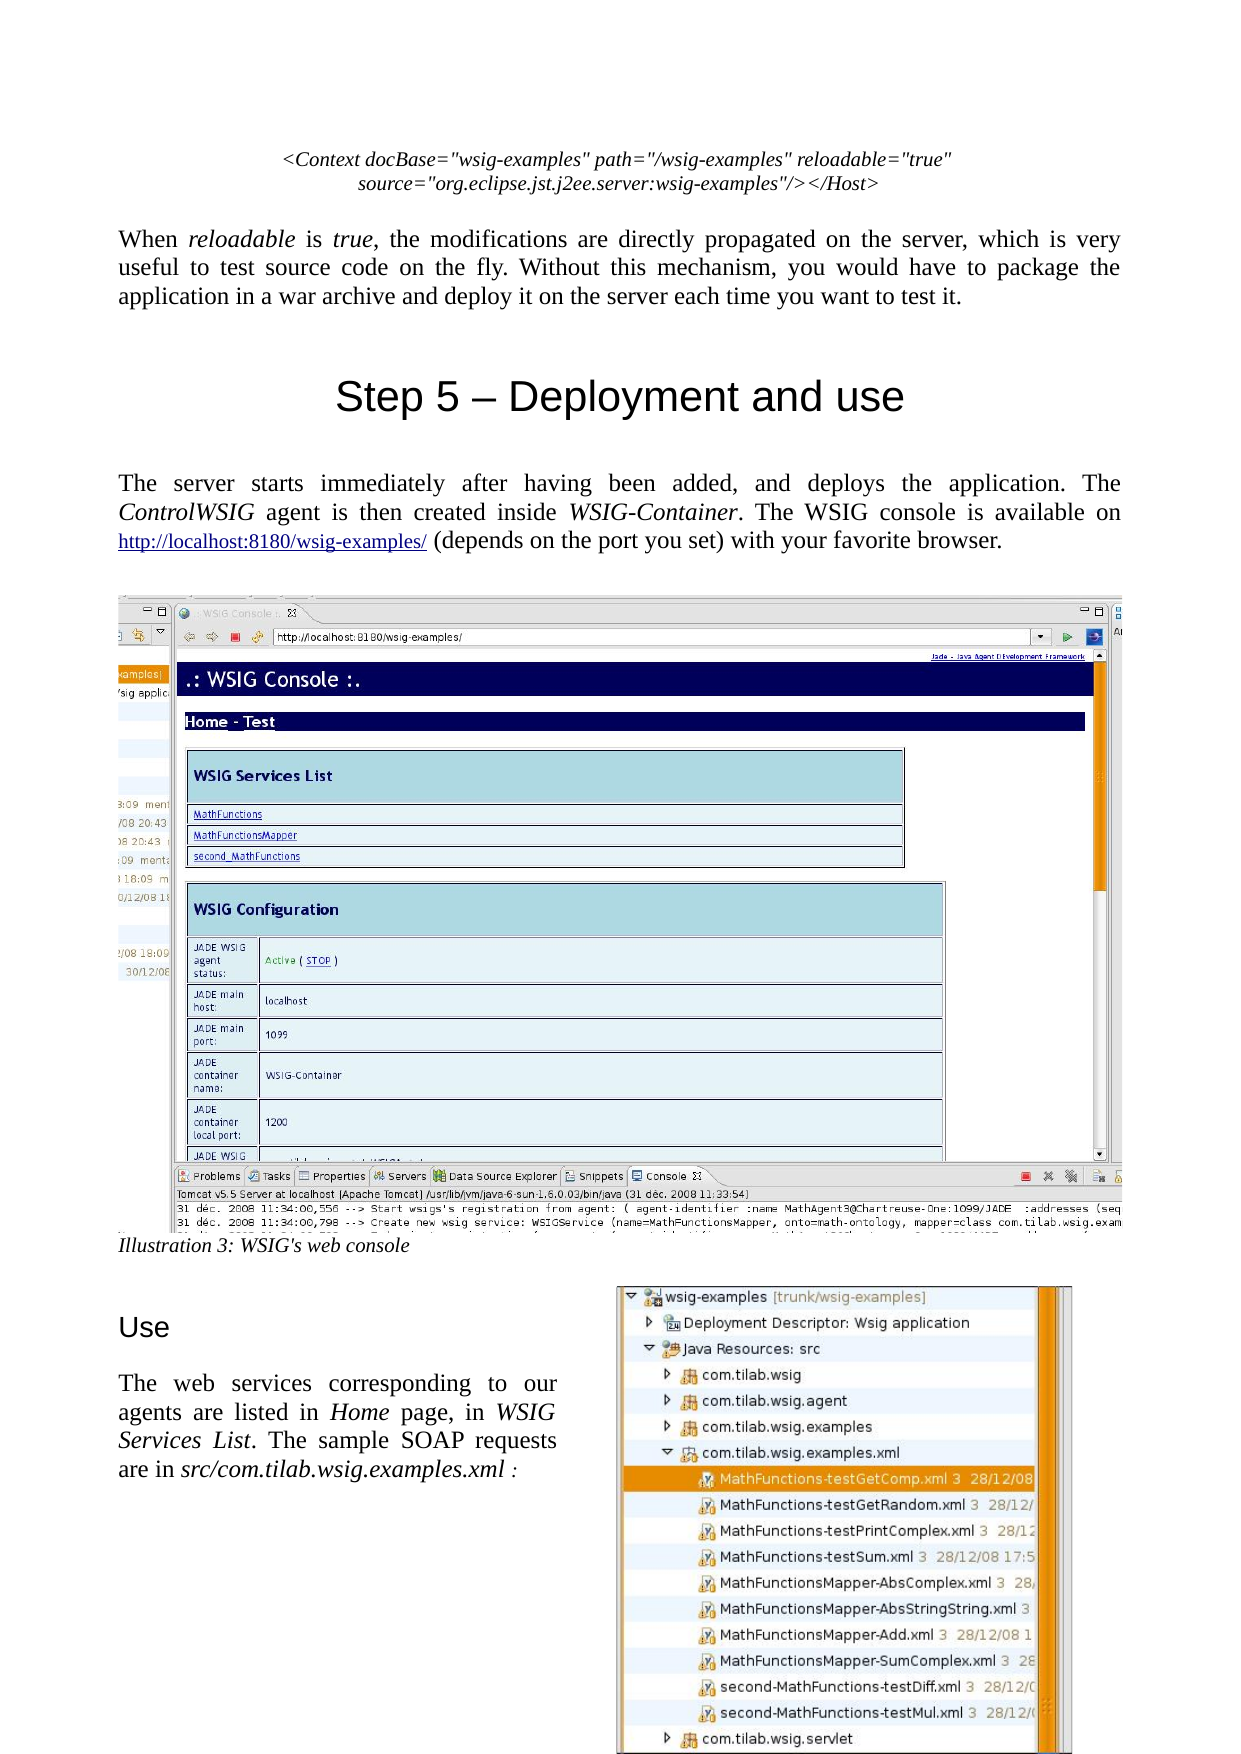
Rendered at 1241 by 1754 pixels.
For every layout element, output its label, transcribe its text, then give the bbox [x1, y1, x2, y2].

picture [616, 1286, 1073, 1754]
picture [118, 595, 1123, 1233]
text source="org.eclipse.jst.j2ee.server:wsig-examples"/></Host> [118, 171, 1122, 195]
text When reloadable is true, the modifications are directly propagated on the server, which is very useful to test source code on the fly. Without this mechanism, you would have to package the application in a war archive and deploy it on the server each time you want to test it. [118, 224, 1122, 310]
subtitle Step 5 – Deployment and use [118, 370, 1122, 420]
subtitle Use [118, 1310, 616, 1344]
subtitle [1073, 1310, 1122, 1344]
text The server starts immediately after having been added, and deploys the application. The ControlWSIG agent is then created inside WSIG-Container. The WSIG console is available on http://localhost:8180/wsig-examples/ (depends on the port you set) with your favorite browser. [118, 468, 1122, 554]
text [1073, 1368, 1122, 1483]
text The web services corresponding to our agents are listed in Home page, in WSIG Services List. The sample SOAP requests are in src/com.tilab.wsig.examples.xml : [118, 1368, 616, 1483]
text Illustration 3: WSIG's web console [118, 1233, 1122, 1257]
text <Context docBase="wsig-examples" path="/wsig-examples" reloadable="true" [118, 147, 1122, 171]
